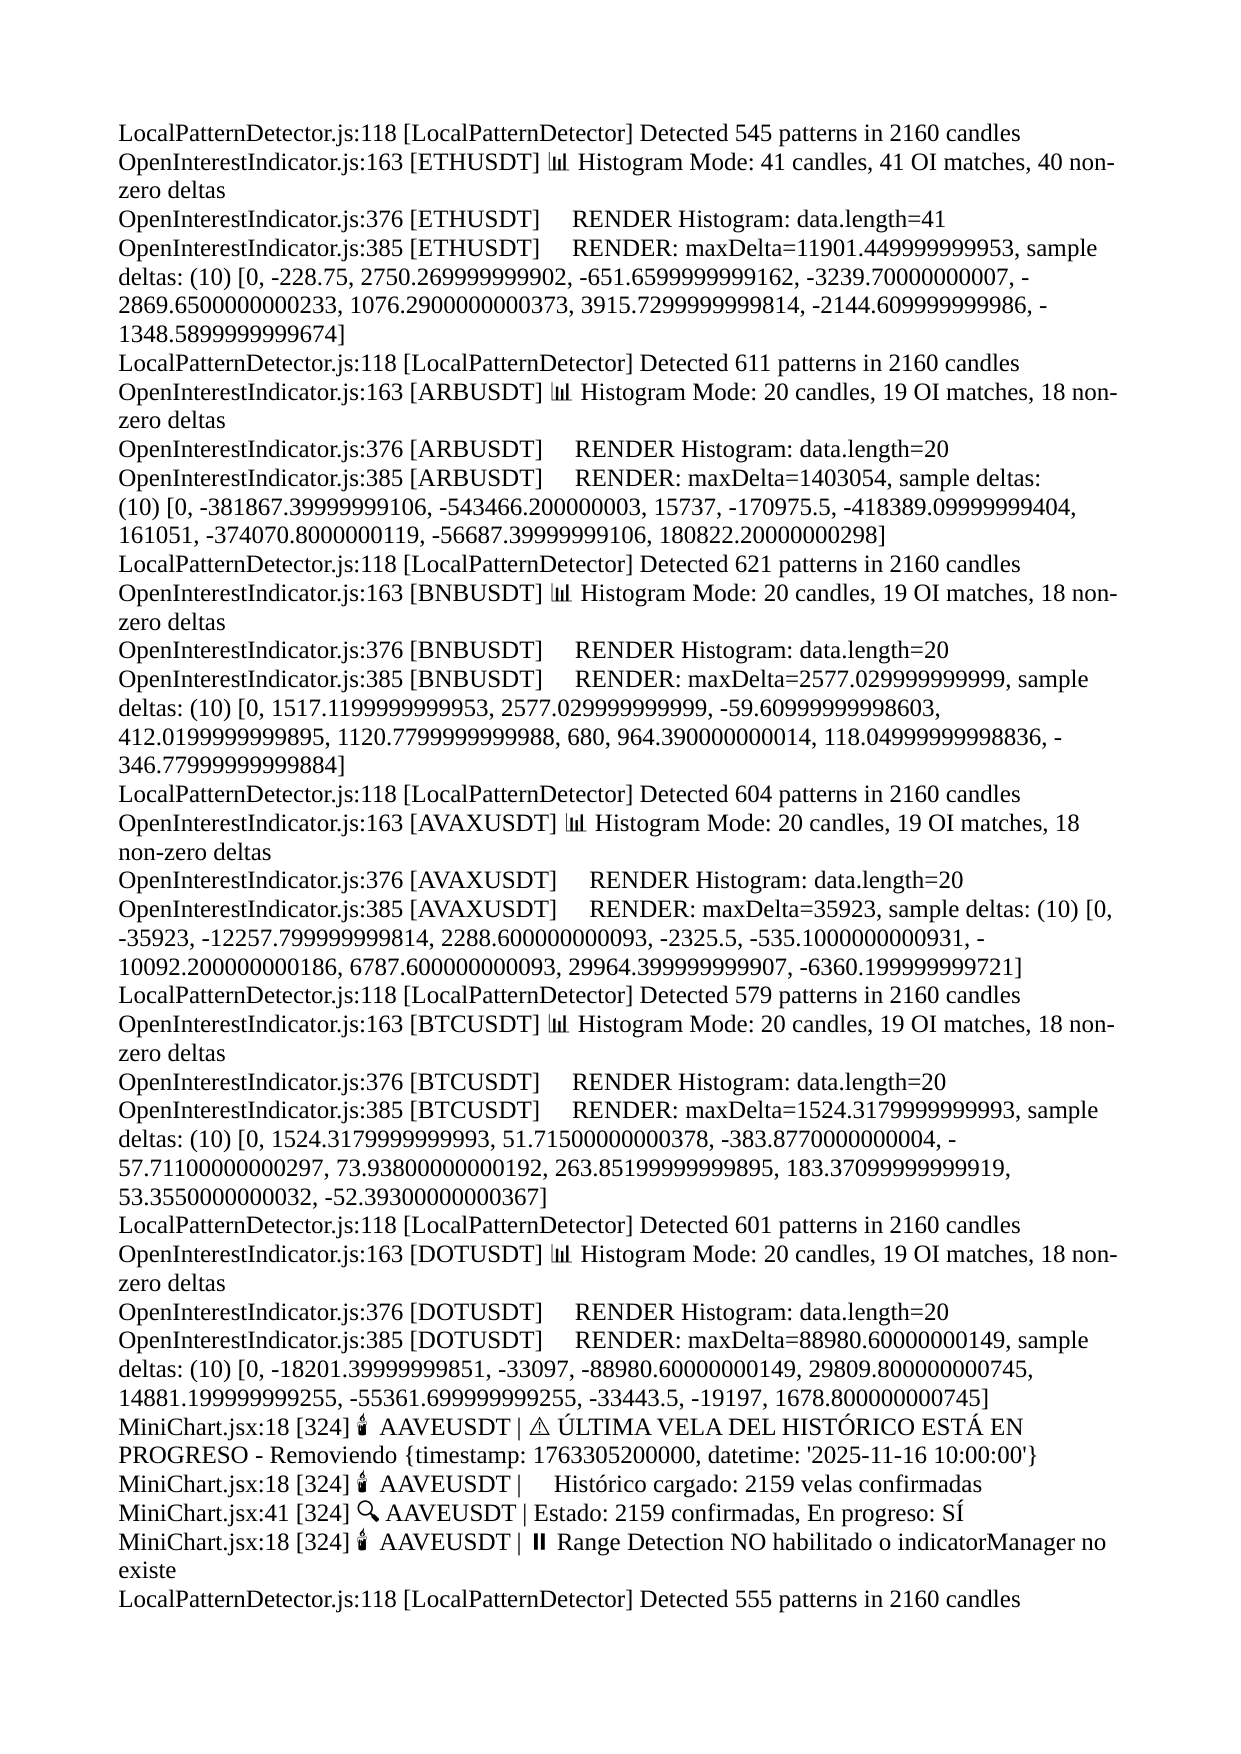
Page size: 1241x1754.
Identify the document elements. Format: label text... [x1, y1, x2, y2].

text MiniChart.jsx:18 [324] 🕯️ AAVEUSDT | ⏸️ Range Detection NO habilitado o indicatorManager no existe [118, 1527, 1122, 1584]
text OpenInterestIndicator.js:376 [ETHUSDT] 🎨 RENDER Histogram: data.length=41 [118, 204, 1122, 233]
text OpenInterestIndicator.js:376 [DOTUSDT] 🎨 RENDER Histogram: data.length=20 [118, 1297, 1122, 1326]
text LocalPatternDetector.js:118 [LocalPatternDetector] Detected 545 patterns in 2160 candles [118, 118, 1122, 147]
text OpenInterestIndicator.js:163 [BNBUSDT] 📊 Histogram Mode: 20 candles, 19 OI matches, 18 non-zero deltas [118, 578, 1122, 636]
text OpenInterestIndicator.js:163 [DOTUSDT] 📊 Histogram Mode: 20 candles, 19 OI matches, 18 non-zero deltas [118, 1239, 1122, 1297]
text LocalPatternDetector.js:118 [LocalPatternDetector] Detected 611 patterns in 2160 candles [118, 348, 1122, 377]
text LocalPatternDetector.js:118 [LocalPatternDetector] Detected 604 patterns in 2160 candles [118, 779, 1122, 808]
text OpenInterestIndicator.js:163 [BTCUSDT] 📊 Histogram Mode: 20 candles, 19 OI matches, 18 non-zero deltas [118, 1009, 1122, 1067]
text OpenInterestIndicator.js:376 [ARBUSDT] 🎨 RENDER Histogram: data.length=20 [118, 434, 1122, 463]
text MiniChart.jsx:18 [324] 🕯️ AAVEUSDT | ⚠️ ÚLTIMA VELA DEL HISTÓRICO ESTÁ EN PROGRESO - Removiendo {timestamp: 1763305200000, datetime: '2025-11-16 10:00:00'} [118, 1412, 1122, 1469]
text LocalPatternDetector.js:118 [LocalPatternDetector] Detected 555 patterns in 2160 candles [118, 1584, 1122, 1613]
text OpenInterestIndicator.js:376 [BTCUSDT] 🎨 RENDER Histogram: data.length=20 [118, 1067, 1122, 1096]
text OpenInterestIndicator.js:163 [ETHUSDT] 📊 Histogram Mode: 41 candles, 41 OI matches, 40 non-zero deltas [118, 147, 1122, 204]
text LocalPatternDetector.js:118 [LocalPatternDetector] Detected 621 patterns in 2160 candles [118, 549, 1122, 578]
text OpenInterestIndicator.js:163 [AVAXUSDT] 📊 Histogram Mode: 20 candles, 19 OI matches, 18 non-zero deltas [118, 808, 1122, 866]
text OpenInterestIndicator.js:385 [AVAXUSDT] 🎨 RENDER: maxDelta=35923, sample deltas: (10) [0, -35923, -12257.799999999814, 2288.600000000093, -2325.5, -535.1000000000931, -10092.200000000186, 6787.600000000093, 29964.399999999907, -6360.199999999721] [118, 894, 1122, 981]
text OpenInterestIndicator.js:376 [BNBUSDT] 🎨 RENDER Histogram: data.length=20 [118, 636, 1122, 664]
text OpenInterestIndicator.js:385 [ARBUSDT] 🎨 RENDER: maxDelta=1403054, sample deltas: (10) [0, -381867.39999999106, -543466.200000003, 15737, -170975.5, -418389.09999999404, 161051, -374070.8000000119, -56687.39999999106, 180822.20000000298] [118, 463, 1122, 549]
text LocalPatternDetector.js:118 [LocalPatternDetector] Detected 579 patterns in 2160 candles [118, 981, 1122, 1009]
text OpenInterestIndicator.js:163 [ARBUSDT] 📊 Histogram Mode: 20 candles, 19 OI matches, 18 non-zero deltas [118, 377, 1122, 434]
text LocalPatternDetector.js:118 [LocalPatternDetector] Detected 601 patterns in 2160 candles [118, 1211, 1122, 1239]
text MiniChart.jsx:41 [324] 🔍 AAVEUSDT | Estado: 2159 confirmadas, En progreso: SÍ [118, 1498, 1122, 1527]
text OpenInterestIndicator.js:376 [AVAXUSDT] 🎨 RENDER Histogram: data.length=20 [118, 866, 1122, 894]
text OpenInterestIndicator.js:385 [BNBUSDT] 🎨 RENDER: maxDelta=2577.029999999999, sample deltas: (10) [0, 1517.1199999999953, 2577.029999999999, -59.60999999998603, 412.0199999999895, 1120.7799999999988, 680, 964.390000000014, 118.04999999998836, -346.77999999999884] [118, 664, 1122, 779]
text OpenInterestIndicator.js:385 [DOTUSDT] 🎨 RENDER: maxDelta=88980.60000000149, sample deltas: (10) [0, -18201.39999999851, -33097, -88980.60000000149, 29809.800000000745, 14881.199999999255, -55361.699999999255, -33443.5, -19197, 1678.800000000745] [118, 1326, 1122, 1412]
text MiniChart.jsx:18 [324] 🕯️ AAVEUSDT | ✅ Histórico cargado: 2159 velas confirmadas [118, 1469, 1122, 1498]
text OpenInterestIndicator.js:385 [BTCUSDT] 🎨 RENDER: maxDelta=1524.3179999999993, sample deltas: (10) [0, 1524.3179999999993, 51.71500000000378, -383.8770000000004, -57.71100000000297, 73.93800000000192, 263.85199999999895, 183.37099999999919, 53.3550000000032, -52.39300000000367] [118, 1096, 1122, 1211]
text OpenInterestIndicator.js:385 [ETHUSDT] 🎨 RENDER: maxDelta=11901.449999999953, sample deltas: (10) [0, -228.75, 2750.269999999902, -651.6599999999162, -3239.70000000007, -2869.6500000000233, 1076.2900000000373, 3915.7299999999814, -2144.609999999986, -1348.5899999999674] [118, 233, 1122, 348]
